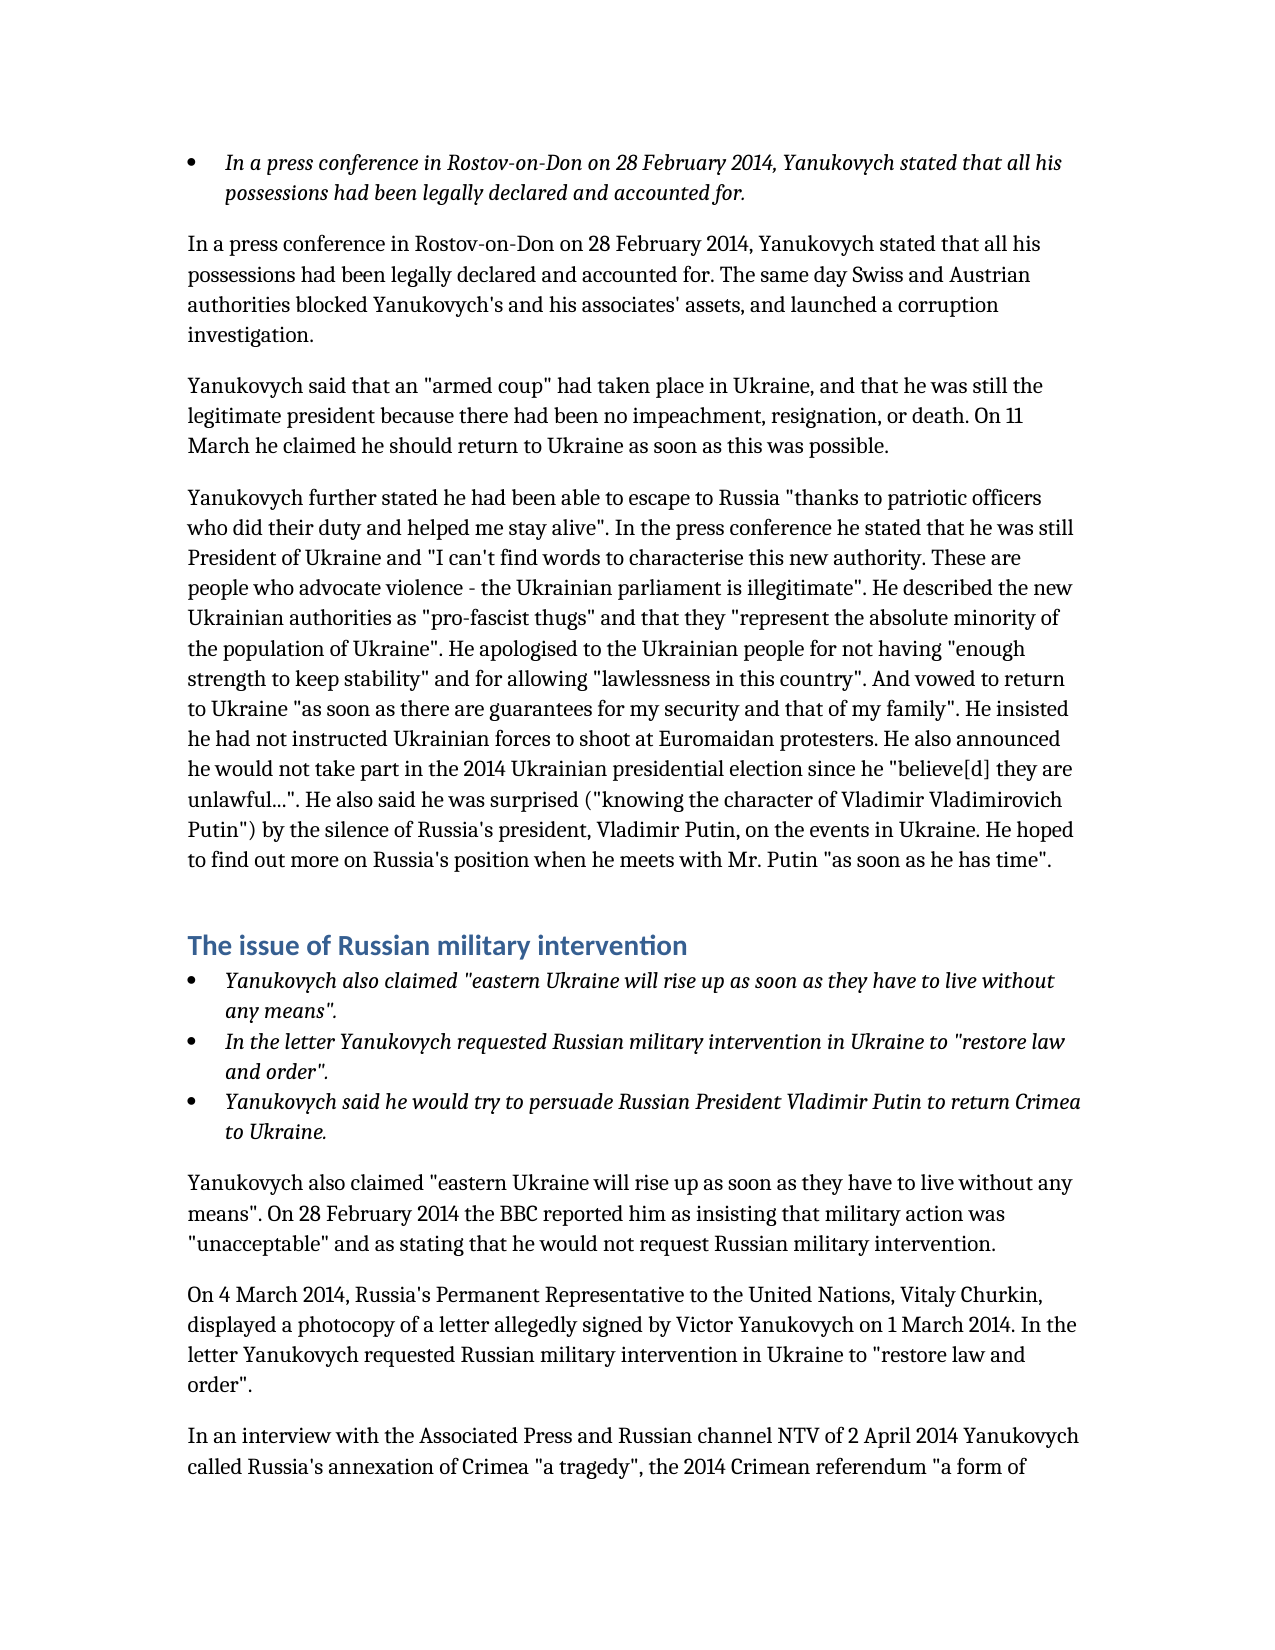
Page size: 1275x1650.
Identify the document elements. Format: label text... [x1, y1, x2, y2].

list In a press conference in Rostov-on-Don on 28 February 2014, Yanukovych stated that all his possessions had been legally declared and accounted for. [187, 150, 1087, 207]
list In the letter Yanukovych requested Russian military intervention in Ukraine to "restore law and order". [187, 1028, 1087, 1085]
text Yanukovych further stated he had been able to escape to Russia "thanks to patriotic officers who did their duty and helped me stay alive". In the press conference he stated that he was still President of Ukraine and "I can't find words to characterise this new authority. These are people who advocate violence - the Ukrainian parliament is illegitimate". He described the new Ukrainian authorities as "pro-fascist thugs" and that they "represent the absolute minority of the population of Ukraine". He apologised to the Ukrainian people for not having "enough strength to keep stability" and for allowing "lawlessness in this country". And vowed to return to Ukraine "as soon as there are guarantees for my security and that of my family". He insisted he had not instructed Ukrainian forces to shoot at Euromaidan protesters. He also announced he would not take part in the 2014 Ukrainian presidential election since he "believe[d] they are unlawful...". He also said he was surprised ("knowing the character of Vladimir Vladimirovich Putin") by the silence of Russia's president, Vladimir Putin, on the events in Ukraine. He hoped to find out more on Russia's position when he meets with Mr. Putin "as soon as he has time". [187, 484, 1087, 873]
text Yanukovych also claimed "eastern Ukraine will rise up as soon as they have to live without any means". On 28 February 2014 the BBC reported him as insisting that military action was "unacceptable" and as stating that he would not request Russian military intervention. [187, 1170, 1087, 1257]
text In a press conference in Rostov-on-Don on 28 February 2014, Yanukovych stated that all his possessions had been legally declared and accounted for. The same day Swiss and Austrian authorities blocked Yanukovych's and his associates' assets, and launched a corruption investigation. [187, 231, 1087, 348]
text In an interview with the Associated Press and Russian channel NTV of 2 April 2014 Yanukovych called Russia's annexation of Crimea "a tragedy", the 2014 Crimean referendum "a form of [187, 1423, 1087, 1480]
list Yanukovych also claimed "eastern Ukraine will rise up as soon as they have to live without any means". [187, 968, 1087, 1024]
subtitle The issue of Russian military intervention [187, 927, 1087, 963]
text On 4 March 2014, Russia's Permanent Representative to the United Nations, Vitaly Churkin, displayed a photocopy of a letter allegedly signed by Victor Yanukovych on 1 March 2014. In the letter Yanukovych requested Russian military intervention in Ukraine to "restore law and order". [187, 1282, 1087, 1398]
text Yanukovych said that an "armed coup" had taken place in Ukraine, and that he was still the legitimate president because there had been no impeachment, resignation, or death. On 11 March he claimed he should return to Ukraine as soon as this was possible. [187, 373, 1087, 460]
list Yanukovych said he would try to persuade Russian President Vladimir Putin to return Crimea to Ukraine. [187, 1089, 1087, 1145]
